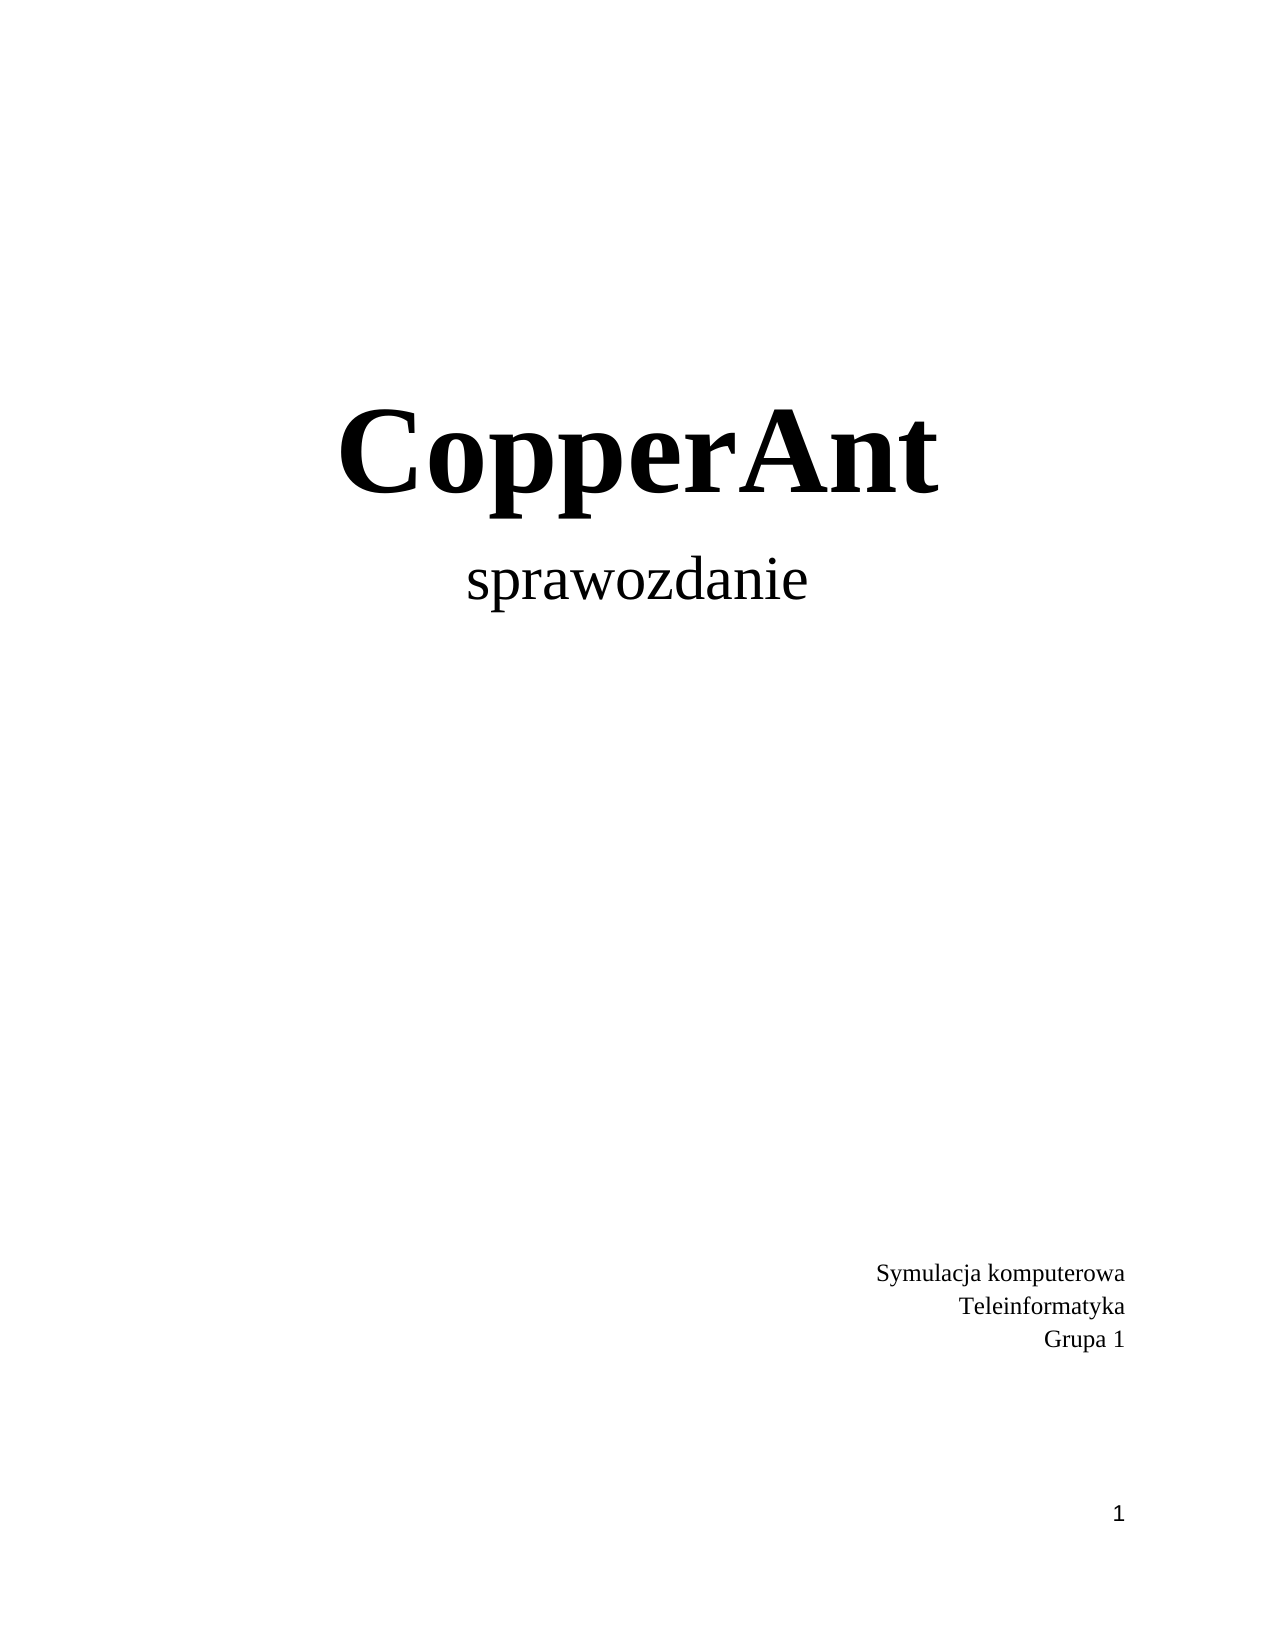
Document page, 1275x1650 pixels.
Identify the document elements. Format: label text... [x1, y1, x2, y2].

text Grupa 1 [150, 1324, 1125, 1353]
text CopperAnt [150, 376, 1125, 519]
text Teleinformatyka [150, 1291, 1125, 1320]
text Symulacja komputerowa [150, 1258, 1125, 1287]
text sprawozdanie [150, 541, 1125, 613]
